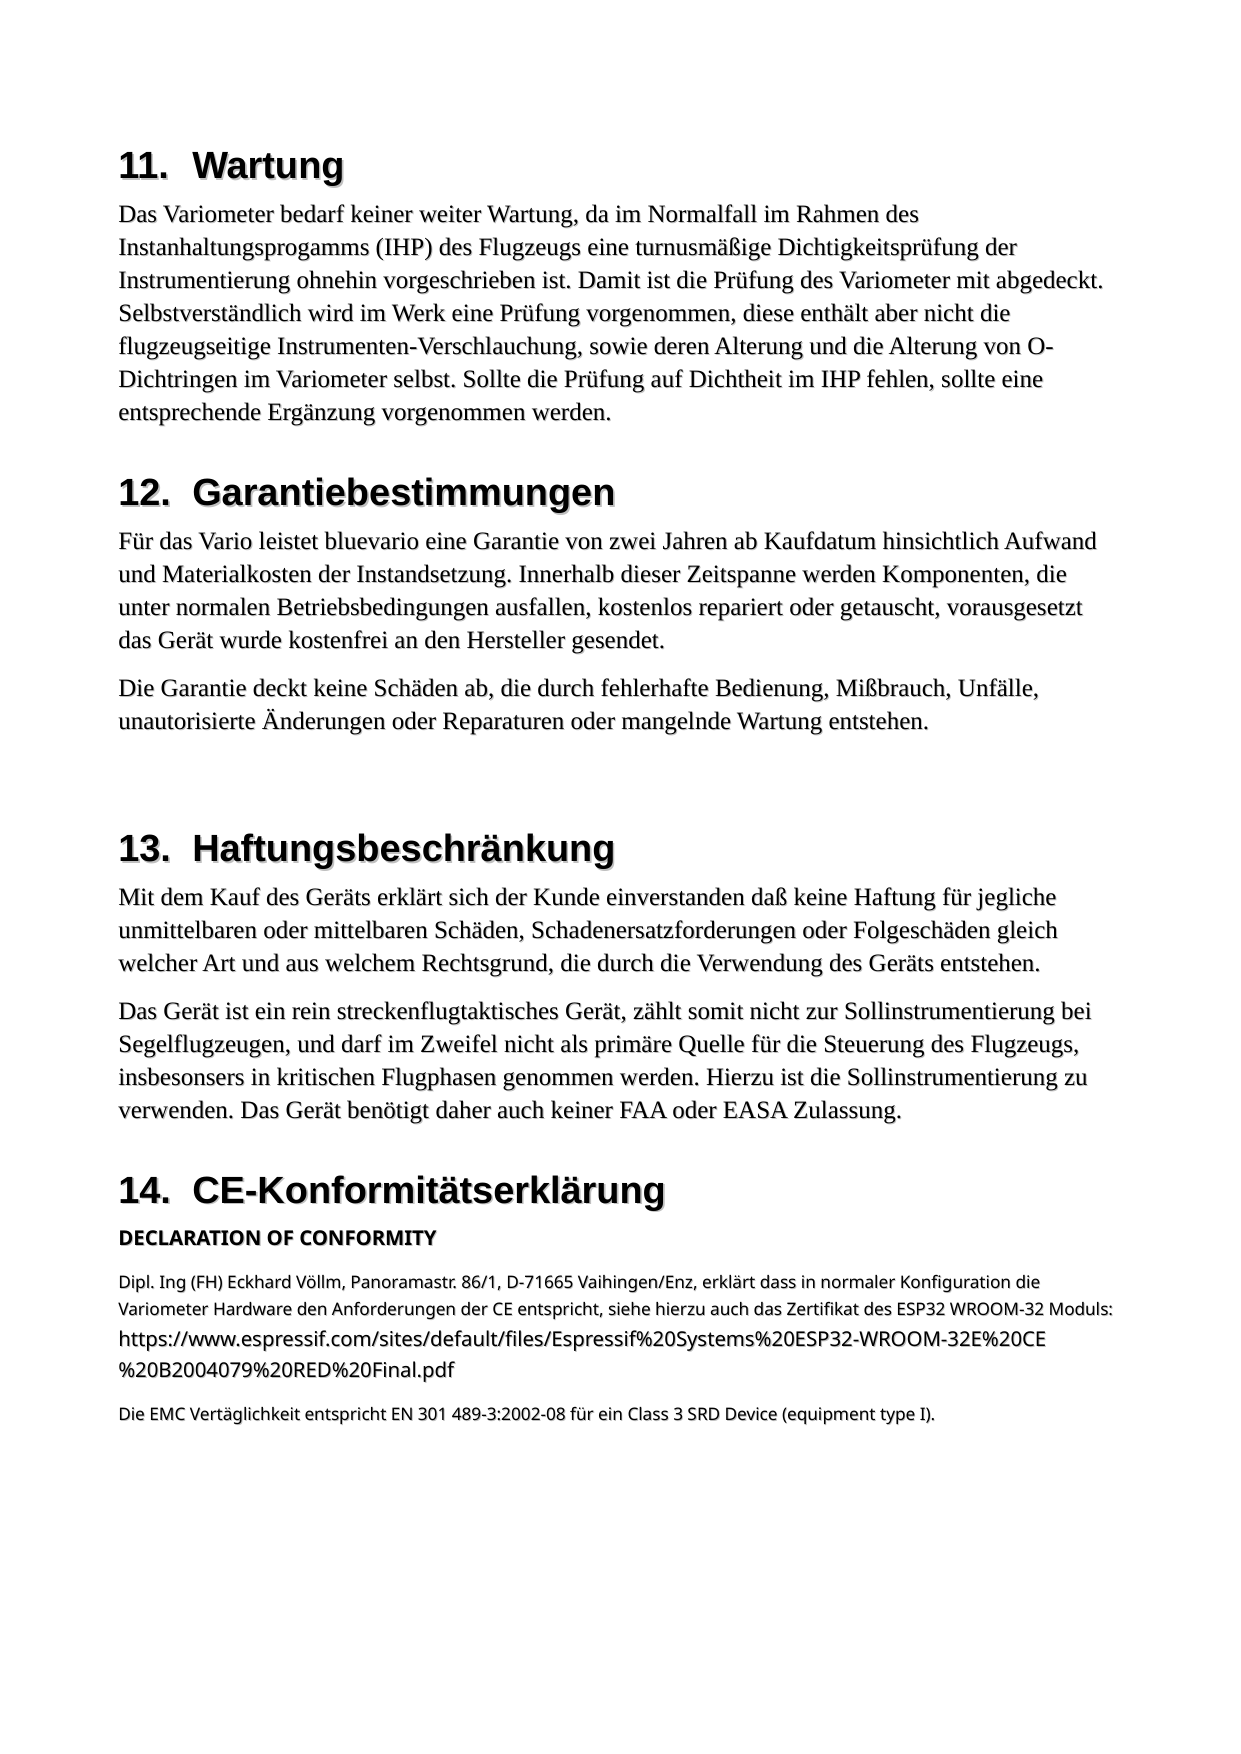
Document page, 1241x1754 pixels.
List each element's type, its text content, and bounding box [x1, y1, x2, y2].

text Das Gerät ist ein rein streckenflugtaktisches Gerät, zählt somit nicht zur Sollinstrumentierung bei Segelflugzeugen, und darf im Zweifel nicht als primäre Quelle für die Steuerung des Flugzeugs, insbesonsers in kritischen Flugphasen genommen werden. Hierzu ist die Sollinstrumentierung zu verwenden. Das Gerät benötigt daher auch keiner FAA oder EASA Zulassung. [118, 996, 1122, 1124]
subtitle Haftungsbeschränkung [118, 826, 1122, 870]
text Dipl. Ing (FH) Eckhard Völlm, Panoramastr. 86/1, D-71665 Vaihingen/Enz, erklärt dass in normaler Konfiguration die Variometer Hardware den Anforderungen der CE entspricht, siehe hierzu auch das Zertifikat des ESP32 WROOM-32 Moduls: https://www.espressif.com/sites/default/files/Espressif%20Systems%20ESP32-WROOM-32E%20CE%20B2004079%20RED%20Final.pdf [118, 1270, 1122, 1384]
subtitle CE-Konformitätserklärung [118, 1167, 1122, 1211]
text Die Garantie deckt keine Schäden ab, die durch fehlerhafte Bedienung, Mißbrauch, Unfälle, unautorisierte Änderungen oder Reparaturen oder mangelnde Wartung entstehen. [118, 673, 1122, 734]
text Mit dem Kauf des Geräts erklärt sich der Kunde einverstanden daß keine Haftung für jegliche unmittelbaren oder mittelbaren Schäden, Schadenersatzforderungen oder Folgeschäden gleich welcher Art und aus welchem Rechtsgrund, die durch die Verwendung des Geräts entstehen. [118, 882, 1122, 977]
text Für das Vario leistet bluevario eine Garantie von zwei Jahren ab Kaufdatum hinsichtlich Aufwand und Materialkosten der Instandsetzung. Innerhalb dieser Zeitspanne werden Komponenten, die unter normalen Betriebsbedingungen ausfallen, kostenlos repariert oder getauscht, vorausgesetzt das Gerät wurde kostenfrei an den Hersteller gesendet. [118, 526, 1122, 654]
text Die EMC Vertäglichkeit entspricht EN 301 489-3:2002-08 für ein Class 3 SRD Device (equipment type I). [118, 1402, 1122, 1426]
subtitle Garantiebestimmungen [118, 470, 1122, 514]
subtitle Wartung [118, 143, 1122, 187]
text Das Variometer bedarf keiner weiter Wartung, da im Normalfall im Rahmen des Instanhaltungsprogamms (IHP) des Flugzeugs eine turnusmäßige Dichtigkeitsprüfung der Instrumentierung ohnehin vorgeschrieben ist. Damit ist die Prüfung des Variometer mit abgedeckt. Selbstverständlich wird im Werk eine Prüfung vorgenommen, diese enthält aber nicht die flugzeugseitige Instrumenten-Verschlauchung, sowie deren Alterung und die Alterung von O-Dichtringen im Variometer selbst. Sollte die Prüfung auf Dichtheit im IHP fehlen, sollte eine entsprechende Ergänzung vorgenommen werden. [118, 199, 1122, 426]
text DECLARATION OF CONFORMITY [118, 1224, 1122, 1251]
